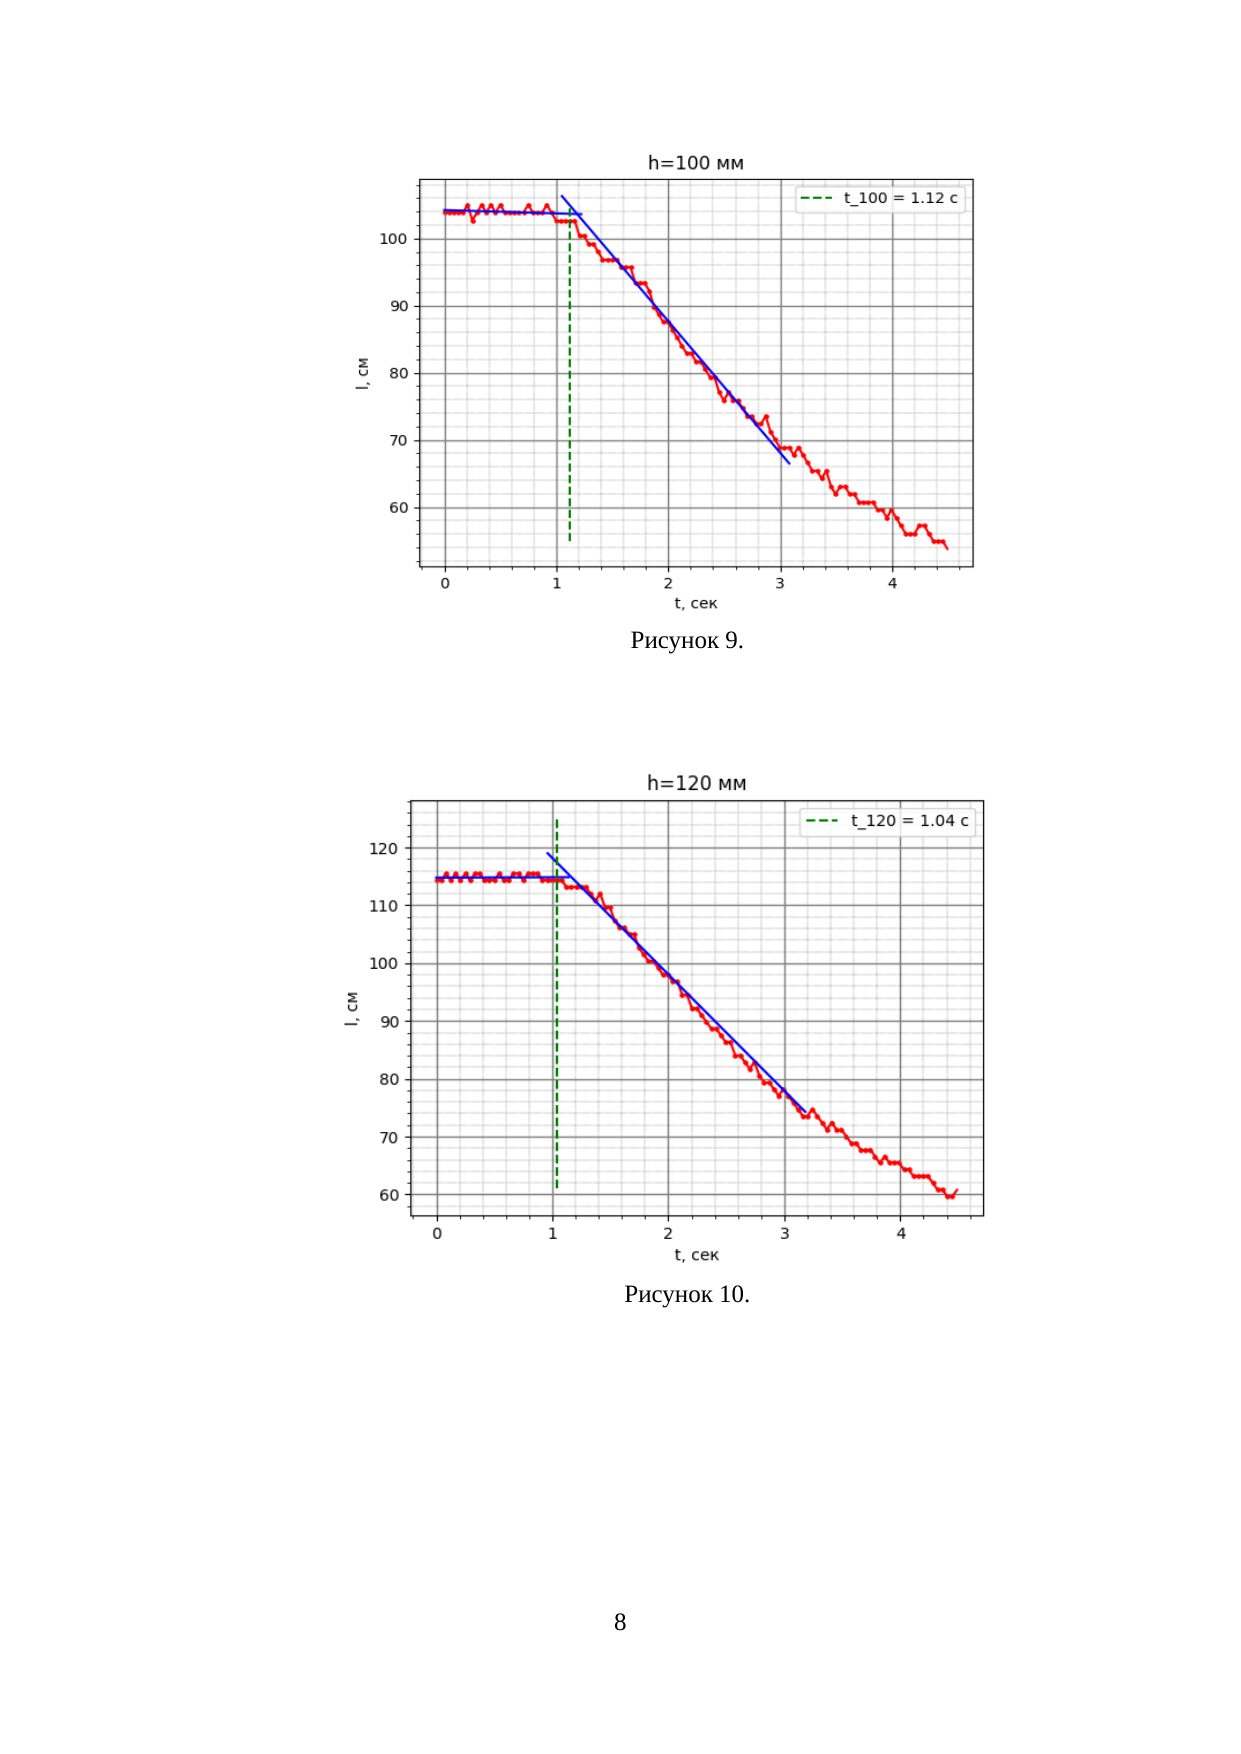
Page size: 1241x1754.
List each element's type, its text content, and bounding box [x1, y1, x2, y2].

list Рисунок 9. [215, 118, 1122, 654]
picture [318, 735, 1057, 1275]
list Рисунок 10. [215, 735, 1122, 1308]
picture [330, 118, 1044, 622]
